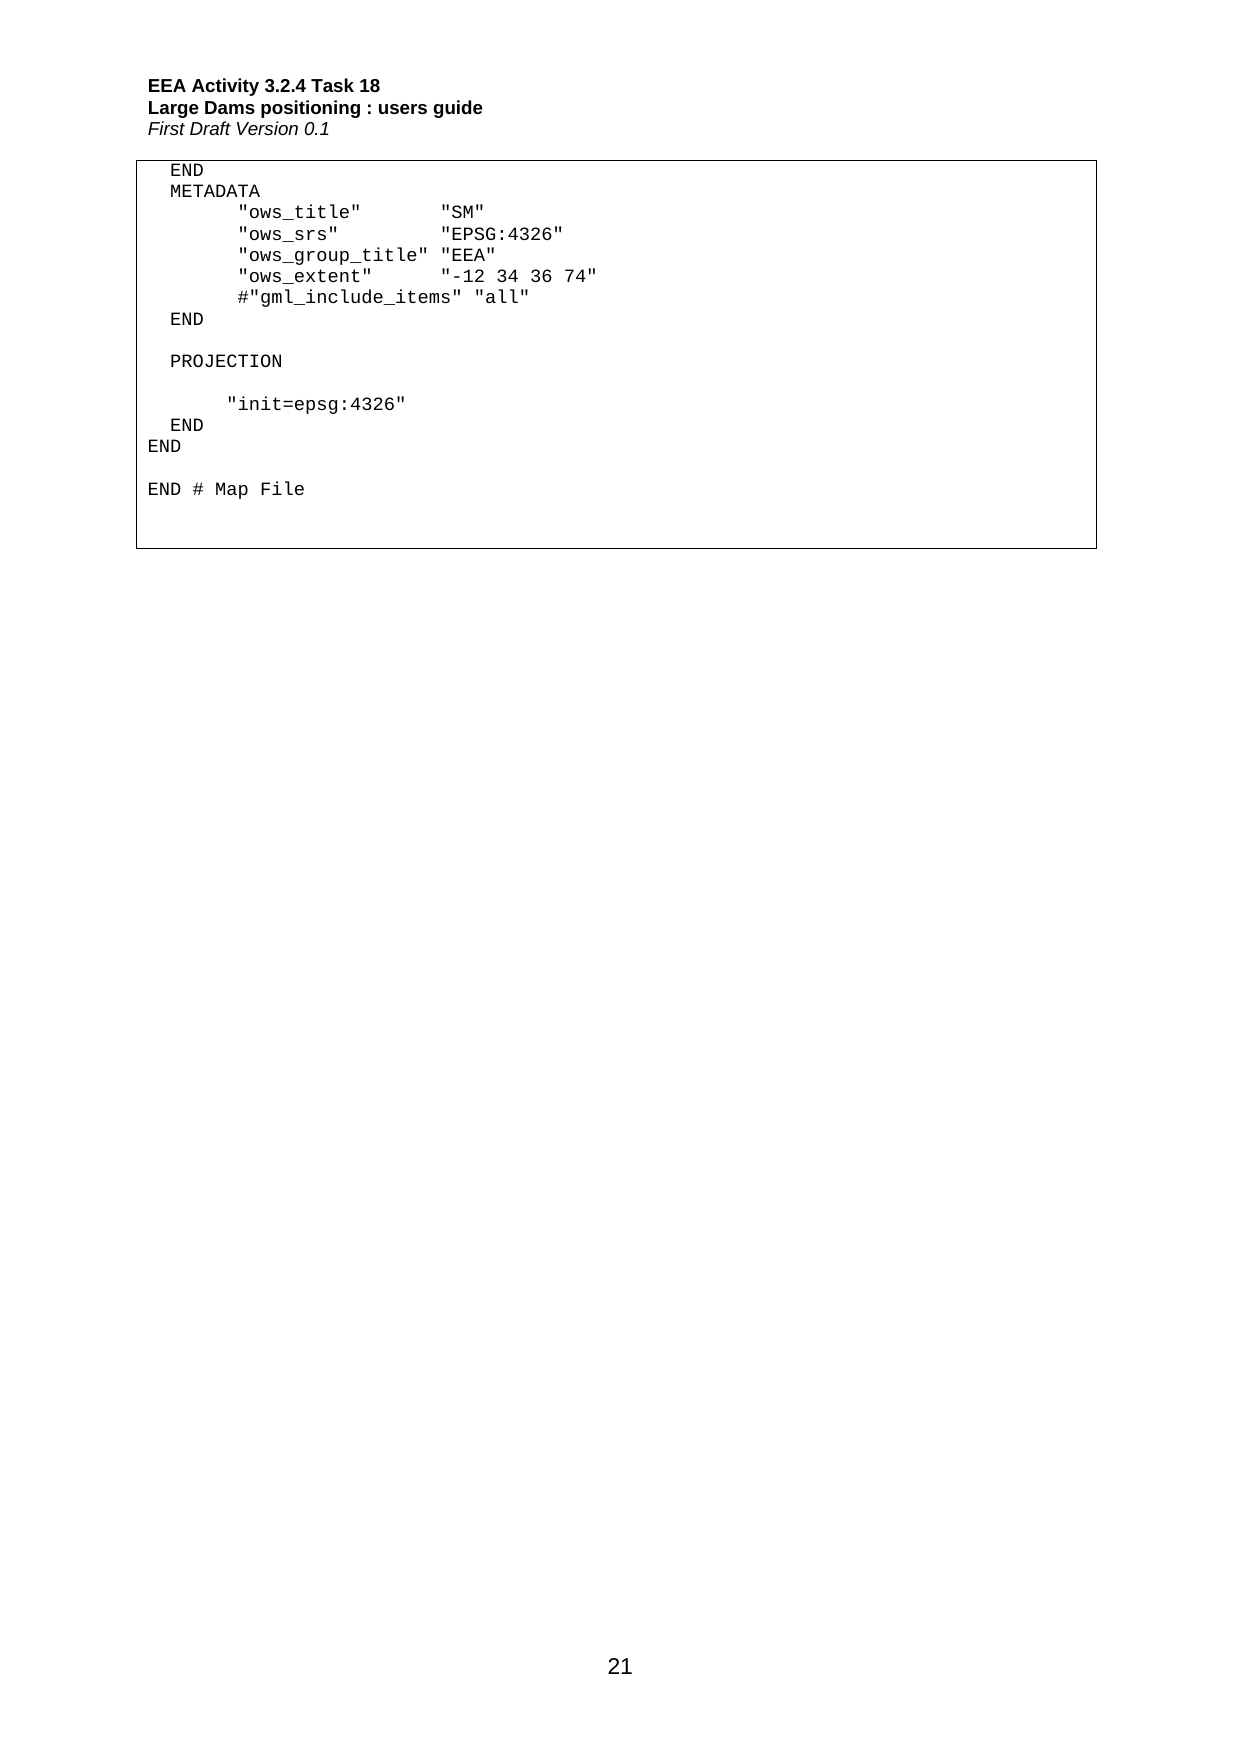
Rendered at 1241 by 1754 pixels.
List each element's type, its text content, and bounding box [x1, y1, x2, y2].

table_header END METADATA "ows_title" "SM" "ows_srs" "EPSG:4326" "ows_group_title" "EEA" "ows_extent" "-12 34 36 74" #"gml_include_items" "all" END PROJECTION "init=epsg:4326" END END END # Map File [137, 161, 1096, 548]
